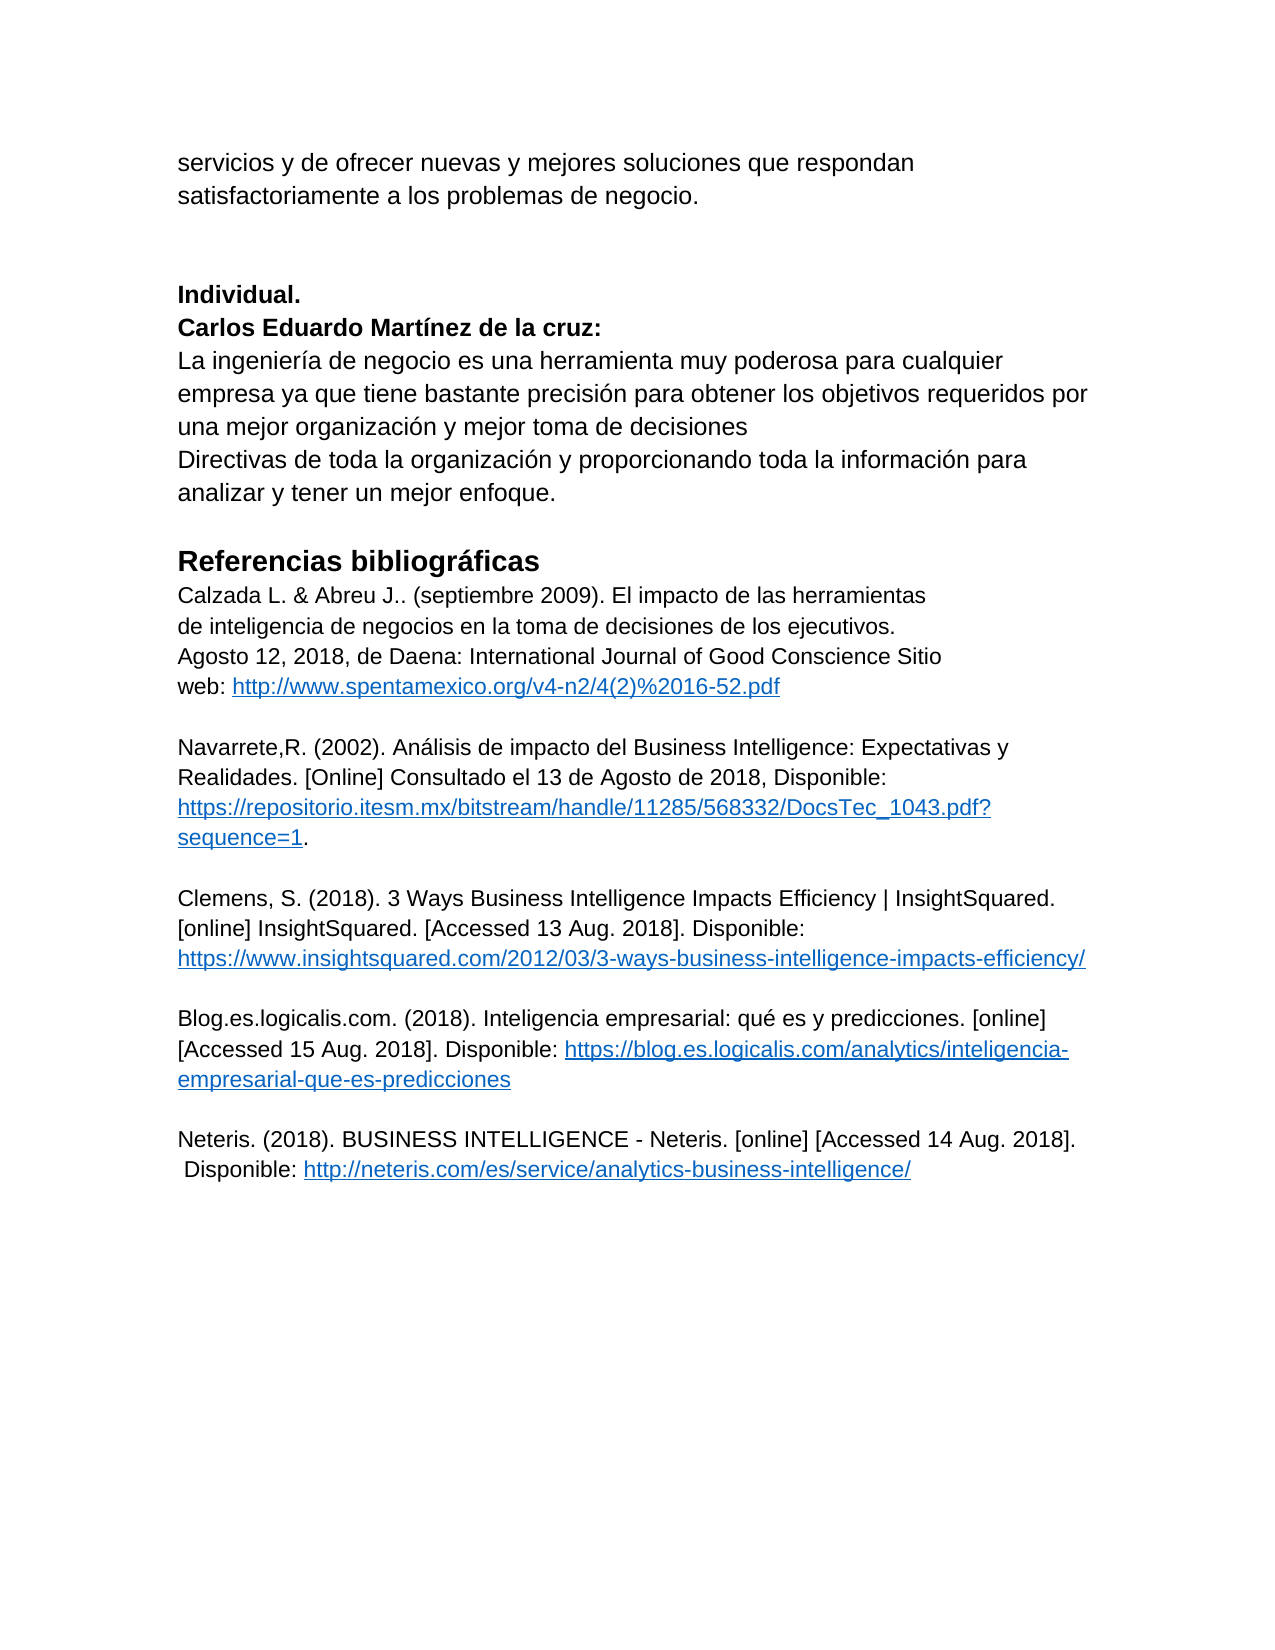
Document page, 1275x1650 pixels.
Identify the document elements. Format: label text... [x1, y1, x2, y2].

text Individual. [177, 280, 1098, 308]
text https://repositorio.itesm.mx/bitstream/handle/11285/568332/DocsTec_1043.pdf?sequence=1. [177, 794, 1098, 850]
text servicios y de ofrecer nuevas y mejores soluciones que respondan satisfactoriamente a los problemas de negocio. [177, 148, 1098, 209]
text Neteris. (2018). BUSINESS INTELLIGENCE - Neteris. [online] [Accessed 14 Aug. 2018]. [177, 1126, 1098, 1152]
text de inteligencia de negocios en la toma de decisiones de los ejecutivos. [177, 613, 1098, 639]
text web: http://www.spentamexico.org/v4-n2/4(2)%2016-52.pdf [177, 673, 1098, 699]
text Navarrete,R. (2002). Análisis de impacto del Business Intelligence: Expectativas y Realidades. [Online] Consultado el 13 de Agosto de 2018, Disponible: [177, 733, 1098, 790]
text Carlos Eduardo Martínez de la cruz: La ingeniería de negocio es una herramienta muy poderosa para cualquier empresa ya que tiene bastante precisión para obtener los objetivos requeridos por una mejor organización y mejor toma de decisiones [177, 313, 1098, 441]
text Clemens, S. (2018). 3 Ways Business Intelligence Impacts Efficiency | InsightSquared. [online] InsightSquared. [Accessed 13 Aug. 2018]. Disponible: https://www.insightsquared.com/2012/03/3-ways-business-intelligence-impacts-efficiency/ [177, 884, 1098, 971]
text Calzada L. & Abreu J.. (septiembre 2009). El impacto de las herramientas [177, 582, 1098, 609]
text Directivas de toda la organización y proporcionando toda la información para analizar y tener un mejor enfoque. [177, 445, 1098, 507]
text Blog.es.logicalis.com. (2018). Inteligencia empresarial: qué es y predicciones. [online] [Accessed 15 Aug. 2018]. Disponible: https://blog.es.logicalis.com/analytics/inteligencia-empresarial-que-es-predicciones [177, 1005, 1098, 1092]
text Agosto 12, 2018, de Daena: International Journal of Good Conscience Sitio [177, 643, 1098, 669]
text Disponible: http://neteris.com/es/service/analytics-business-intelligence/ [177, 1156, 1098, 1183]
text Referencias bibliográficas [177, 544, 1098, 577]
